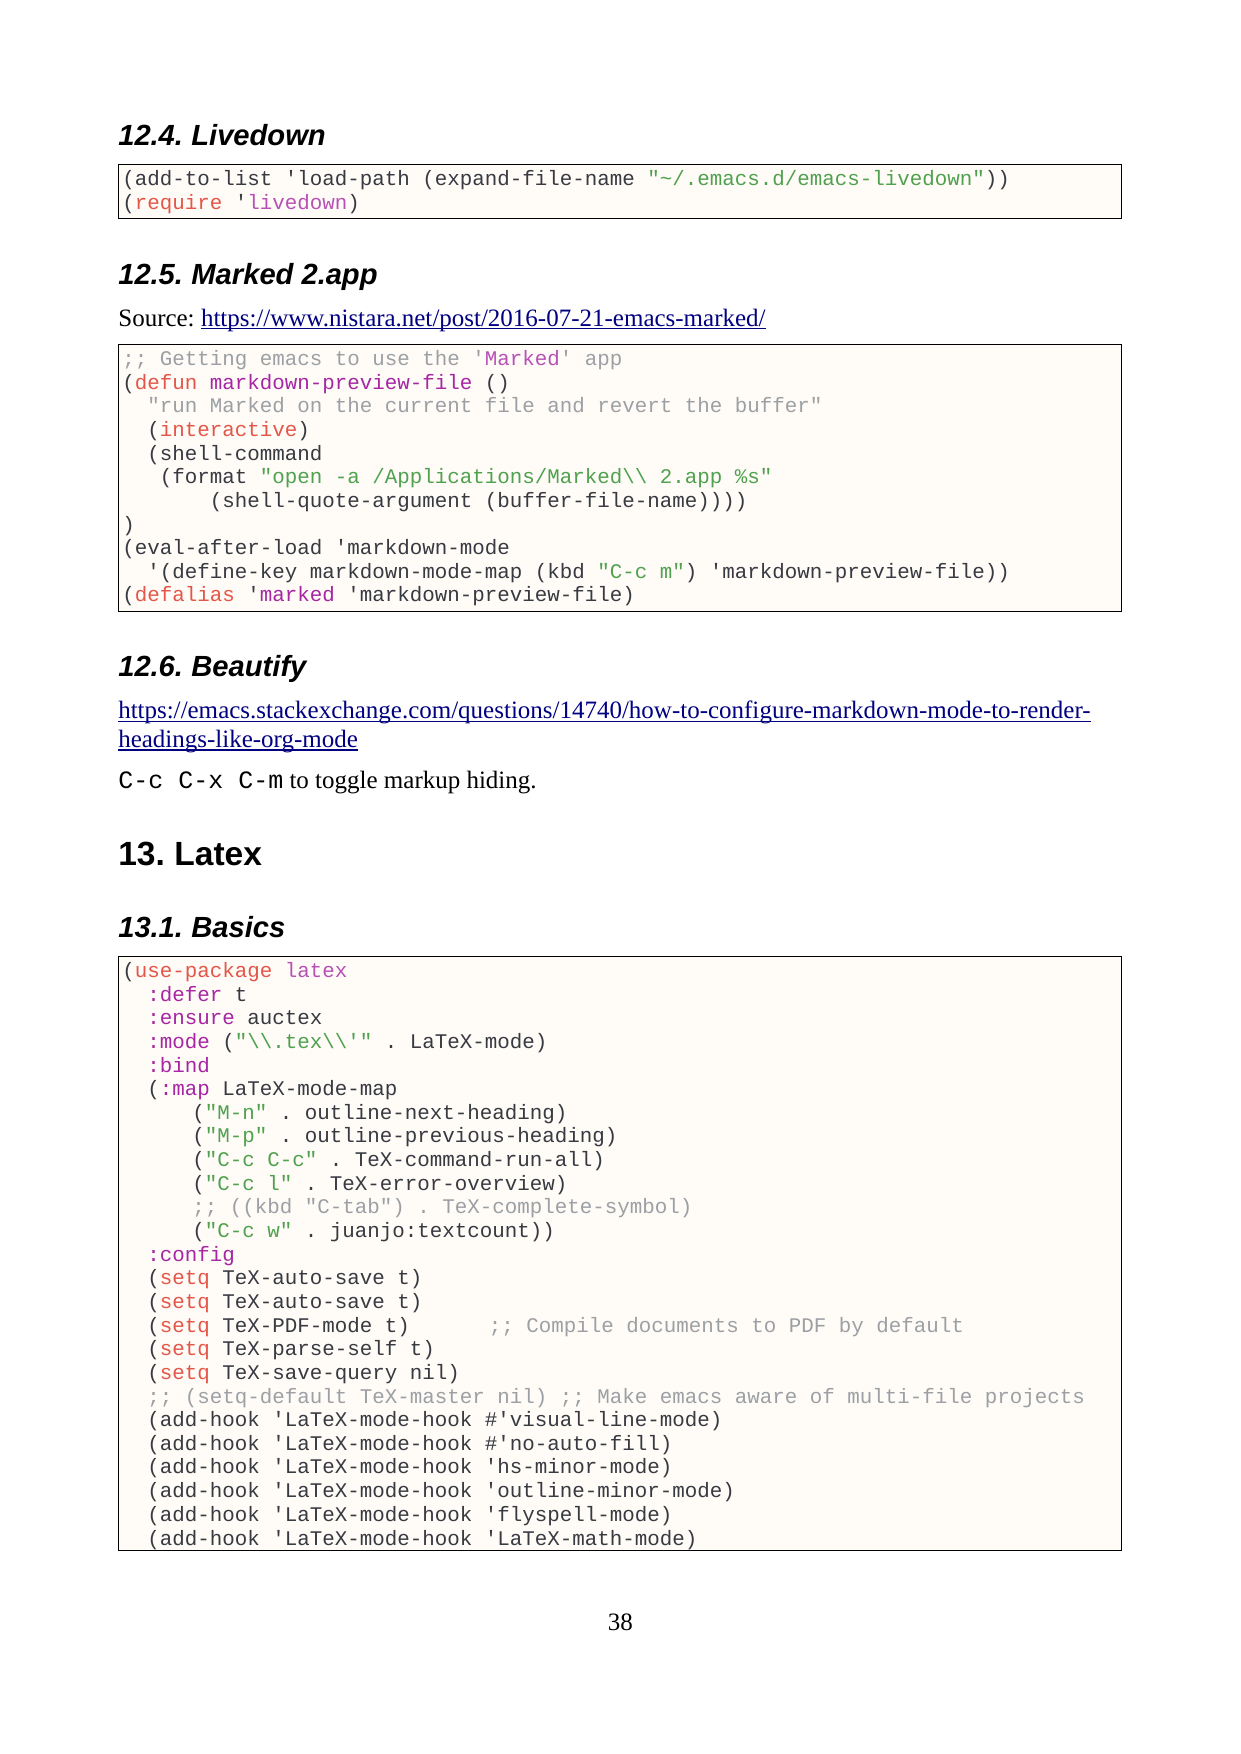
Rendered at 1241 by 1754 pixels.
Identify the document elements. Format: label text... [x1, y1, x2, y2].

text Source: https://www.nistara.net/post/2016-07-21-emacs-marked/ [118, 303, 1122, 332]
text (shell-quote-argument (buffer-file-name)))) [119, 486, 1121, 509]
text (defun markdown-preview-file () [119, 368, 1121, 391]
text (add-hook 'LaTeX-mode-hook 'hs-minor-mode) [119, 1453, 1121, 1476]
subtitle Beautify [118, 649, 1122, 683]
text ) [119, 509, 1121, 533]
text ("C-c l" . TeX-error-overview) [119, 1169, 1121, 1192]
text (setq TeX-save-query nil) [119, 1358, 1121, 1382]
text (add-hook 'LaTeX-mode-hook #'visual-line-mode) [119, 1405, 1121, 1429]
text (eval-after-load 'markdown-mode [119, 533, 1121, 557]
text ;; ((kbd "C-tab") . TeX-complete-symbol) [119, 1192, 1121, 1216]
text (setq TeX-parse-self t) [119, 1334, 1121, 1358]
text ("M-p" . outline-previous-heading) [119, 1122, 1121, 1145]
text C-c C-x C-m to toggle markup hiding. [118, 766, 1122, 796]
text :bind [119, 1051, 1121, 1074]
text :ensure auctex [119, 1003, 1121, 1027]
text :mode ("\\.tex\\'" . LaTeX-mode) [119, 1027, 1121, 1051]
text (add-hook 'LaTeX-mode-hook 'LaTeX-math-mode) [119, 1523, 1121, 1550]
text (use-package latex [119, 957, 1121, 980]
text (add-to-list 'load-path (expand-file-name "~/.emacs.d/emacs-livedown")) [119, 165, 1121, 188]
subtitle Basics [118, 910, 1122, 943]
subtitle Livedown [118, 118, 1122, 152]
subtitle Marked 2.app [118, 257, 1122, 290]
text ("M-n" . outline-next-heading) [119, 1098, 1121, 1122]
subtitle Latex [118, 834, 1122, 872]
text (require 'livedown) [119, 188, 1121, 218]
text "run Marked on the current file and revert the buffer" [119, 391, 1121, 415]
text :defer t [119, 980, 1121, 1003]
text https://emacs.stackexchange.com/questions/14740/how-to-configure-markdown-mode-to-render-headings-like-org-mode [118, 696, 1122, 753]
text (add-hook 'LaTeX-mode-hook 'flyspell-mode) [119, 1500, 1121, 1523]
text ("C-c w" . juanjo:textcount)) [119, 1216, 1121, 1240]
text (interactive) [119, 415, 1121, 439]
text (shell-command [119, 439, 1121, 462]
text (format "open -a /Applications/Marked\\ 2.app %s" [119, 462, 1121, 486]
text (setq TeX-auto-save t) [119, 1263, 1121, 1287]
text (setq TeX-auto-save t) [119, 1287, 1121, 1311]
text (add-hook 'LaTeX-mode-hook 'outline-minor-mode) [119, 1476, 1121, 1500]
text (setq TeX-PDF-mode t) ;; Compile documents to PDF by default [119, 1311, 1121, 1334]
text :config [119, 1240, 1121, 1263]
text ("C-c C-c" . TeX-command-run-all) [119, 1145, 1121, 1169]
text '(define-key markdown-mode-map (kbd "C-c m") 'markdown-preview-file)) [119, 557, 1121, 581]
text ;; Getting emacs to use the 'Marked' app [119, 345, 1121, 368]
text (defalias 'marked 'markdown-preview-file) [119, 581, 1121, 611]
text (add-hook 'LaTeX-mode-hook #'no-auto-fill) [119, 1429, 1121, 1453]
text (:map LaTeX-mode-map [119, 1074, 1121, 1098]
text ;; (setq-default TeX-master nil) ;; Make emacs aware of multi-file projects [119, 1382, 1121, 1405]
